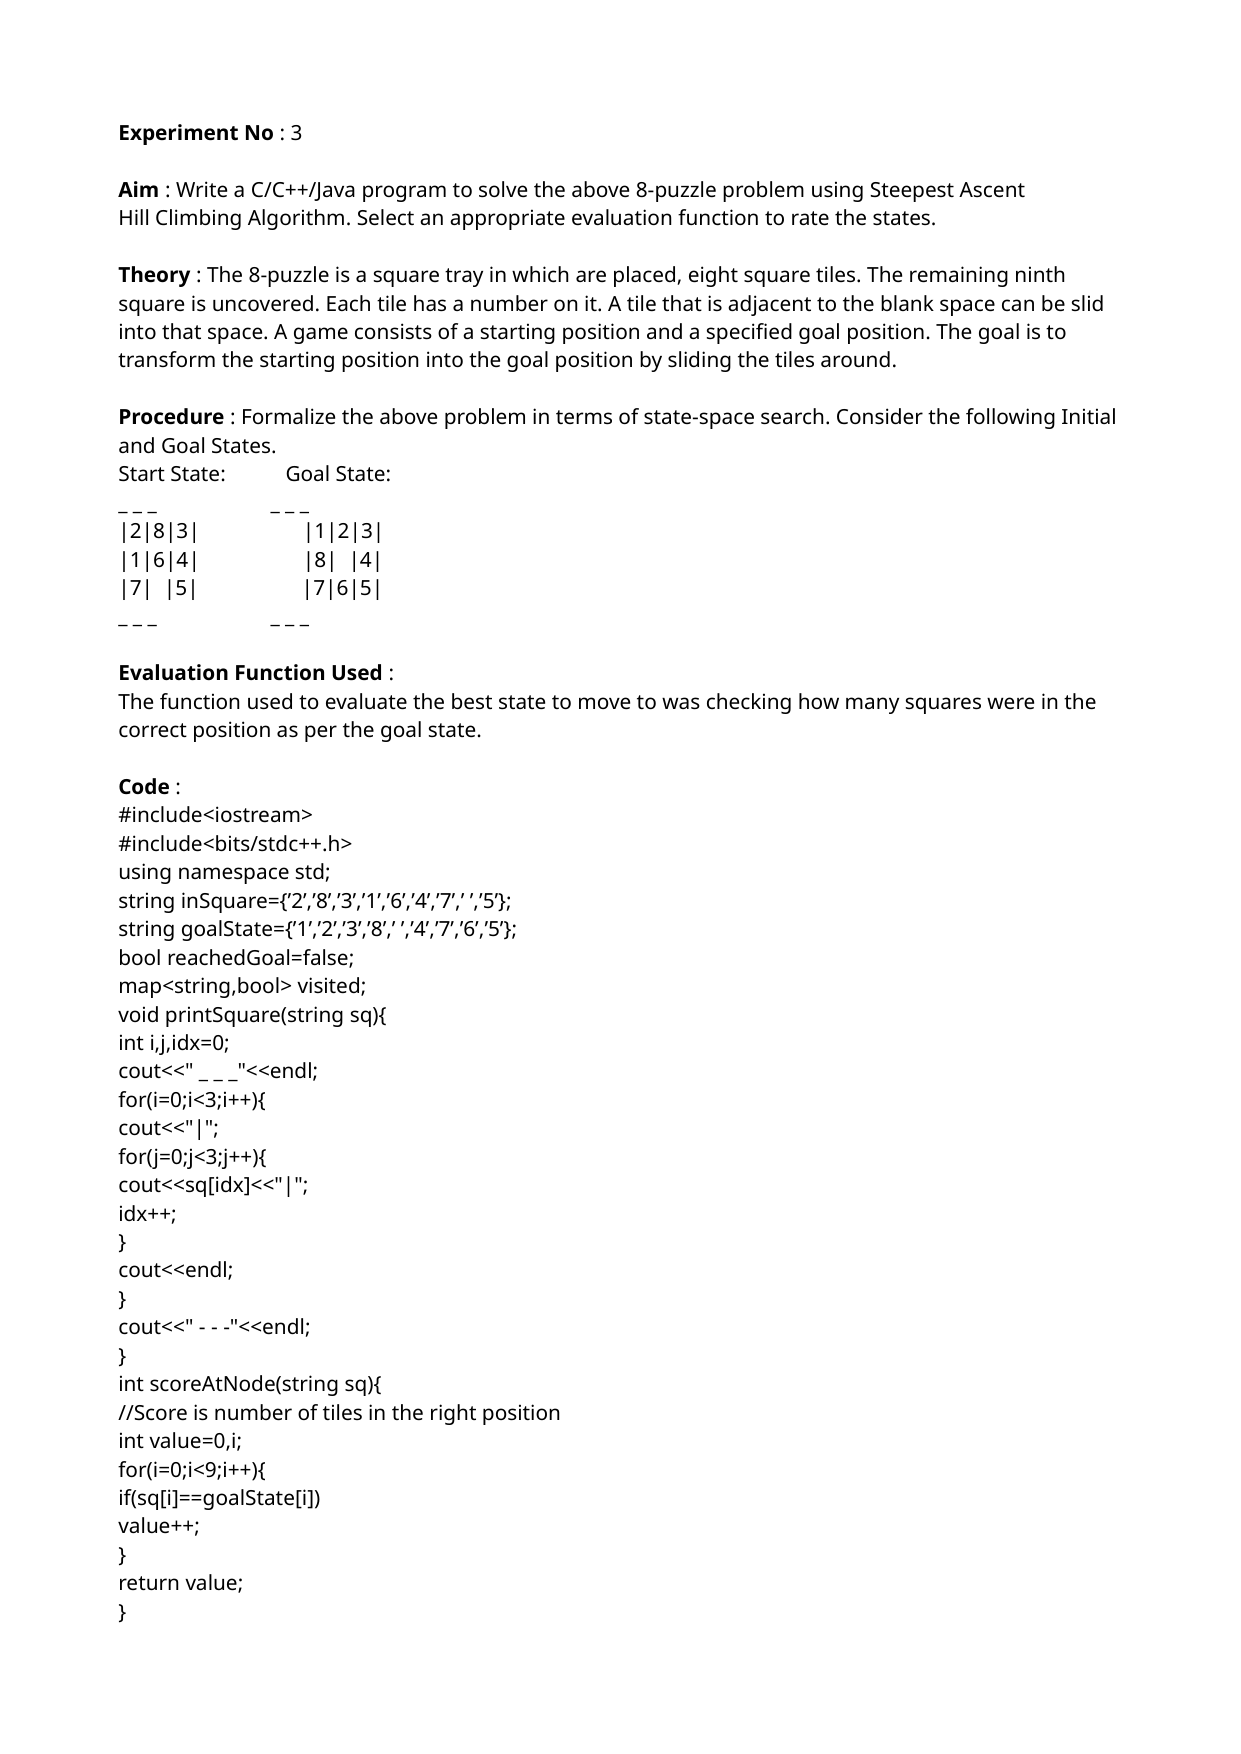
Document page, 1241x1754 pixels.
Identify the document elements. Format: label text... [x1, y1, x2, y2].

text for(i=0;i<9;i++){ [118, 1455, 1122, 1483]
text Procedure : Formalize the above problem in terms of state-space search. Consider the following Initial and Goal States. [118, 402, 1122, 459]
text Evaluation Function Used : [118, 658, 1122, 687]
text for(j=0;j<3;j++){ [118, 1142, 1122, 1170]
text Aim : Write a C/C++/Java program to solve the above 8-puzzle problem using Steepest Ascent [118, 175, 1122, 203]
text _ _ _ _ _ _ [118, 602, 1122, 630]
text Theory : The 8-puzzle is a square tray in which are placed, eight square tiles. The remaining ninth square is uncovered. Each tile has a number on it. A tile that is adjacent to the blank space can be slid into that space. A game consists of a starting position and a specified goal position. The goal is to transform the starting position into the goal position by sliding the tiles around. [118, 260, 1122, 374]
text } [118, 1341, 1122, 1369]
text cout<<sq[idx]<<"|"; [118, 1170, 1122, 1199]
text string goalState={’1’,’2’,’3’,’8’,’ ’,’4’,’7’,’6’,’5’}; [118, 914, 1122, 943]
text |2|8|3| |1|2|3| [118, 516, 1122, 545]
text using namespace std; [118, 857, 1122, 886]
text idx++; [118, 1199, 1122, 1227]
text return value; [118, 1568, 1122, 1597]
text #include<iostream> [118, 801, 1122, 829]
text Code : [118, 772, 1122, 801]
text cout<<endl; [118, 1256, 1122, 1284]
text map<string,bool> visited; [118, 971, 1122, 1000]
text Start State: Goal State: [118, 459, 1122, 488]
text void printSquare(string sq){ [118, 1000, 1122, 1028]
text |7| |5| |7|6|5| [118, 573, 1122, 602]
text cout<<" - - -"<<endl; [118, 1312, 1122, 1341]
text } [118, 1284, 1122, 1312]
text The function used to evaluate the best state to move to was checking how many squares were in the correct position as per the goal state. [118, 687, 1122, 744]
text } [118, 1227, 1122, 1256]
text int value=0,i; [118, 1426, 1122, 1455]
text int scoreAtNode(string sq){ [118, 1369, 1122, 1398]
text if(sq[i]==goalState[i]) [118, 1483, 1122, 1512]
text |1|6|4| |8| |4| [118, 545, 1122, 573]
text string inSquare={’2’,’8’,’3’,’1’,’6’,’4’,’7’,’ ’,’5’}; [118, 886, 1122, 914]
text } [118, 1540, 1122, 1568]
text #include<bits/stdc++.h> [118, 829, 1122, 857]
text for(i=0;i<3;i++){ [118, 1085, 1122, 1113]
text Experiment No : 3 [118, 118, 1122, 147]
text bool reachedGoal=false; [118, 943, 1122, 971]
text value++; [118, 1512, 1122, 1540]
text //Score is number of tiles in the right position [118, 1398, 1122, 1426]
text } [118, 1597, 1122, 1625]
text Hill Climbing Algorithm. Select an appropriate evaluation function to rate the states. [118, 203, 1122, 232]
text cout<<" _ _ _"<<endl; [118, 1057, 1122, 1085]
text int i,j,idx=0; [118, 1028, 1122, 1057]
text _ _ _ _ _ _ [118, 488, 1122, 516]
text cout<<"|"; [118, 1113, 1122, 1142]
